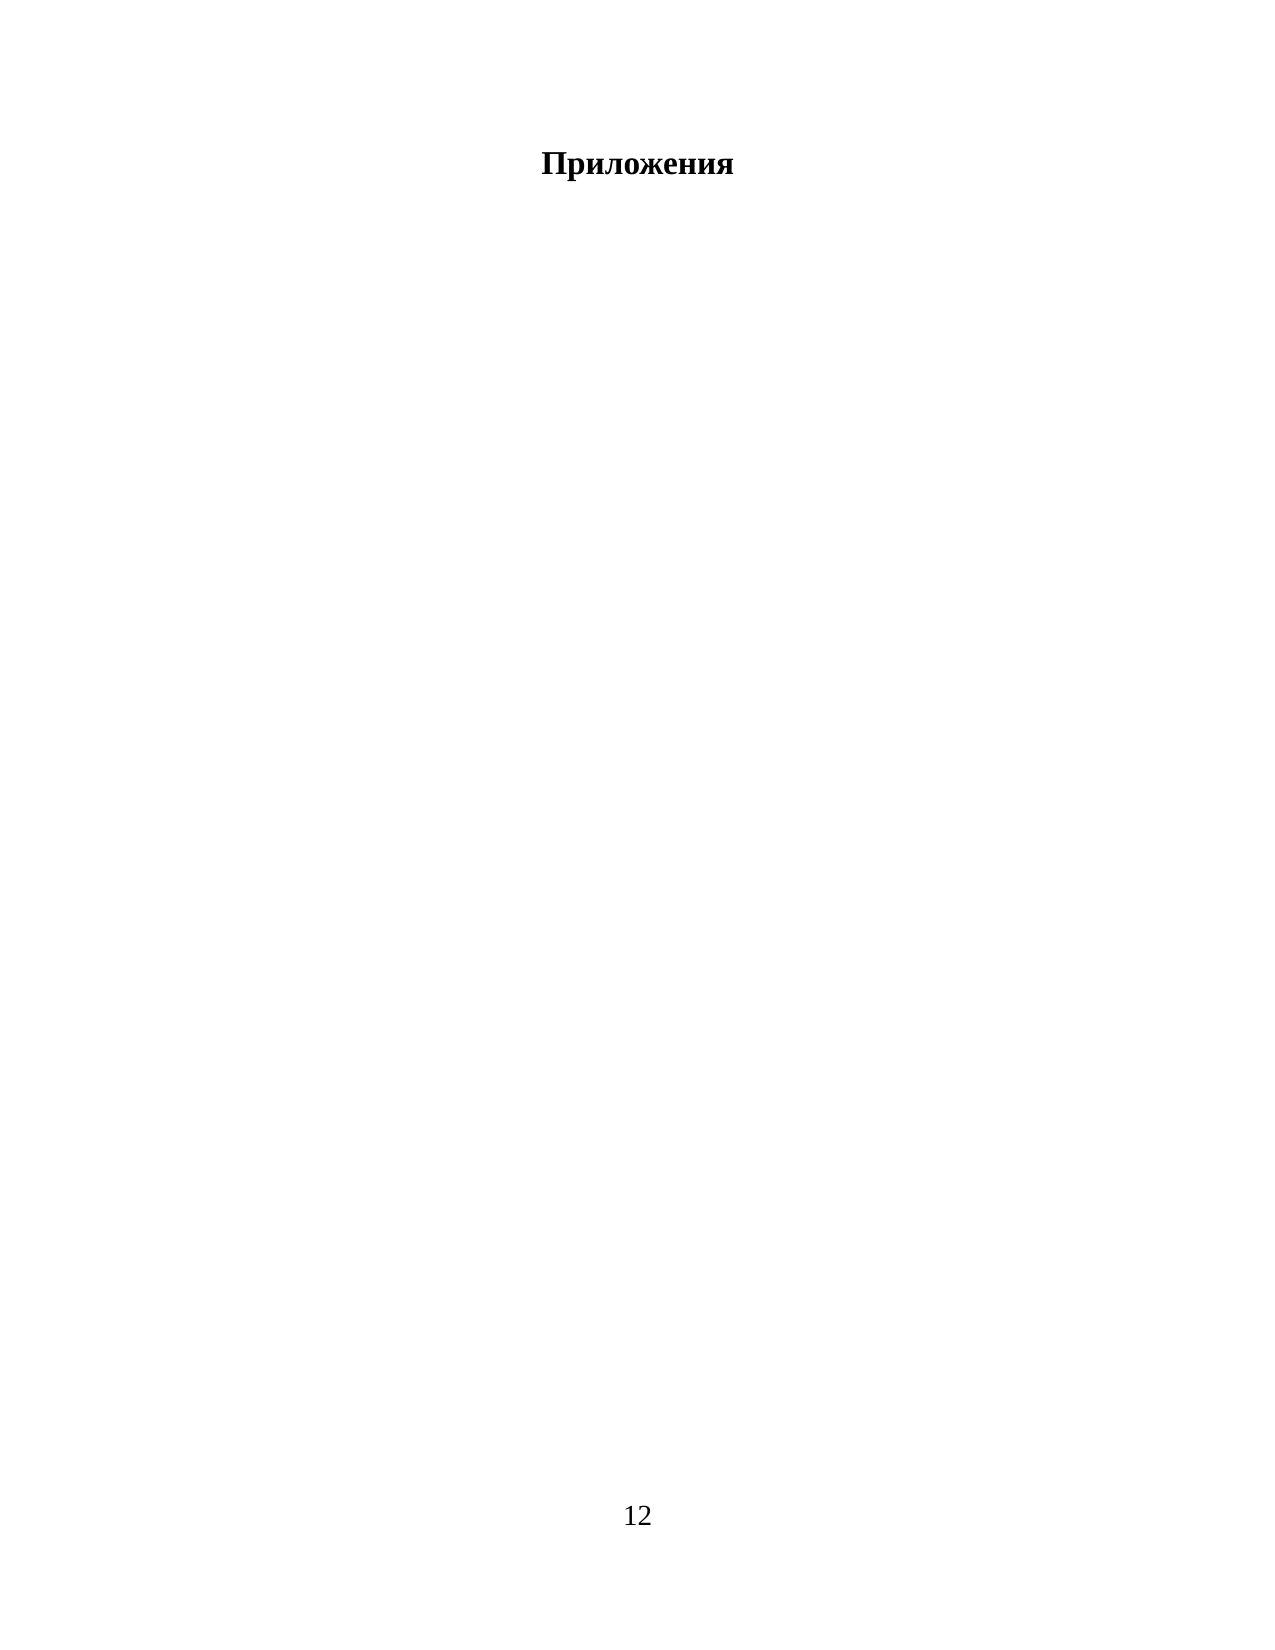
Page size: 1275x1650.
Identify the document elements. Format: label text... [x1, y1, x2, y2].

subtitle Приложения [118, 144, 1157, 182]
